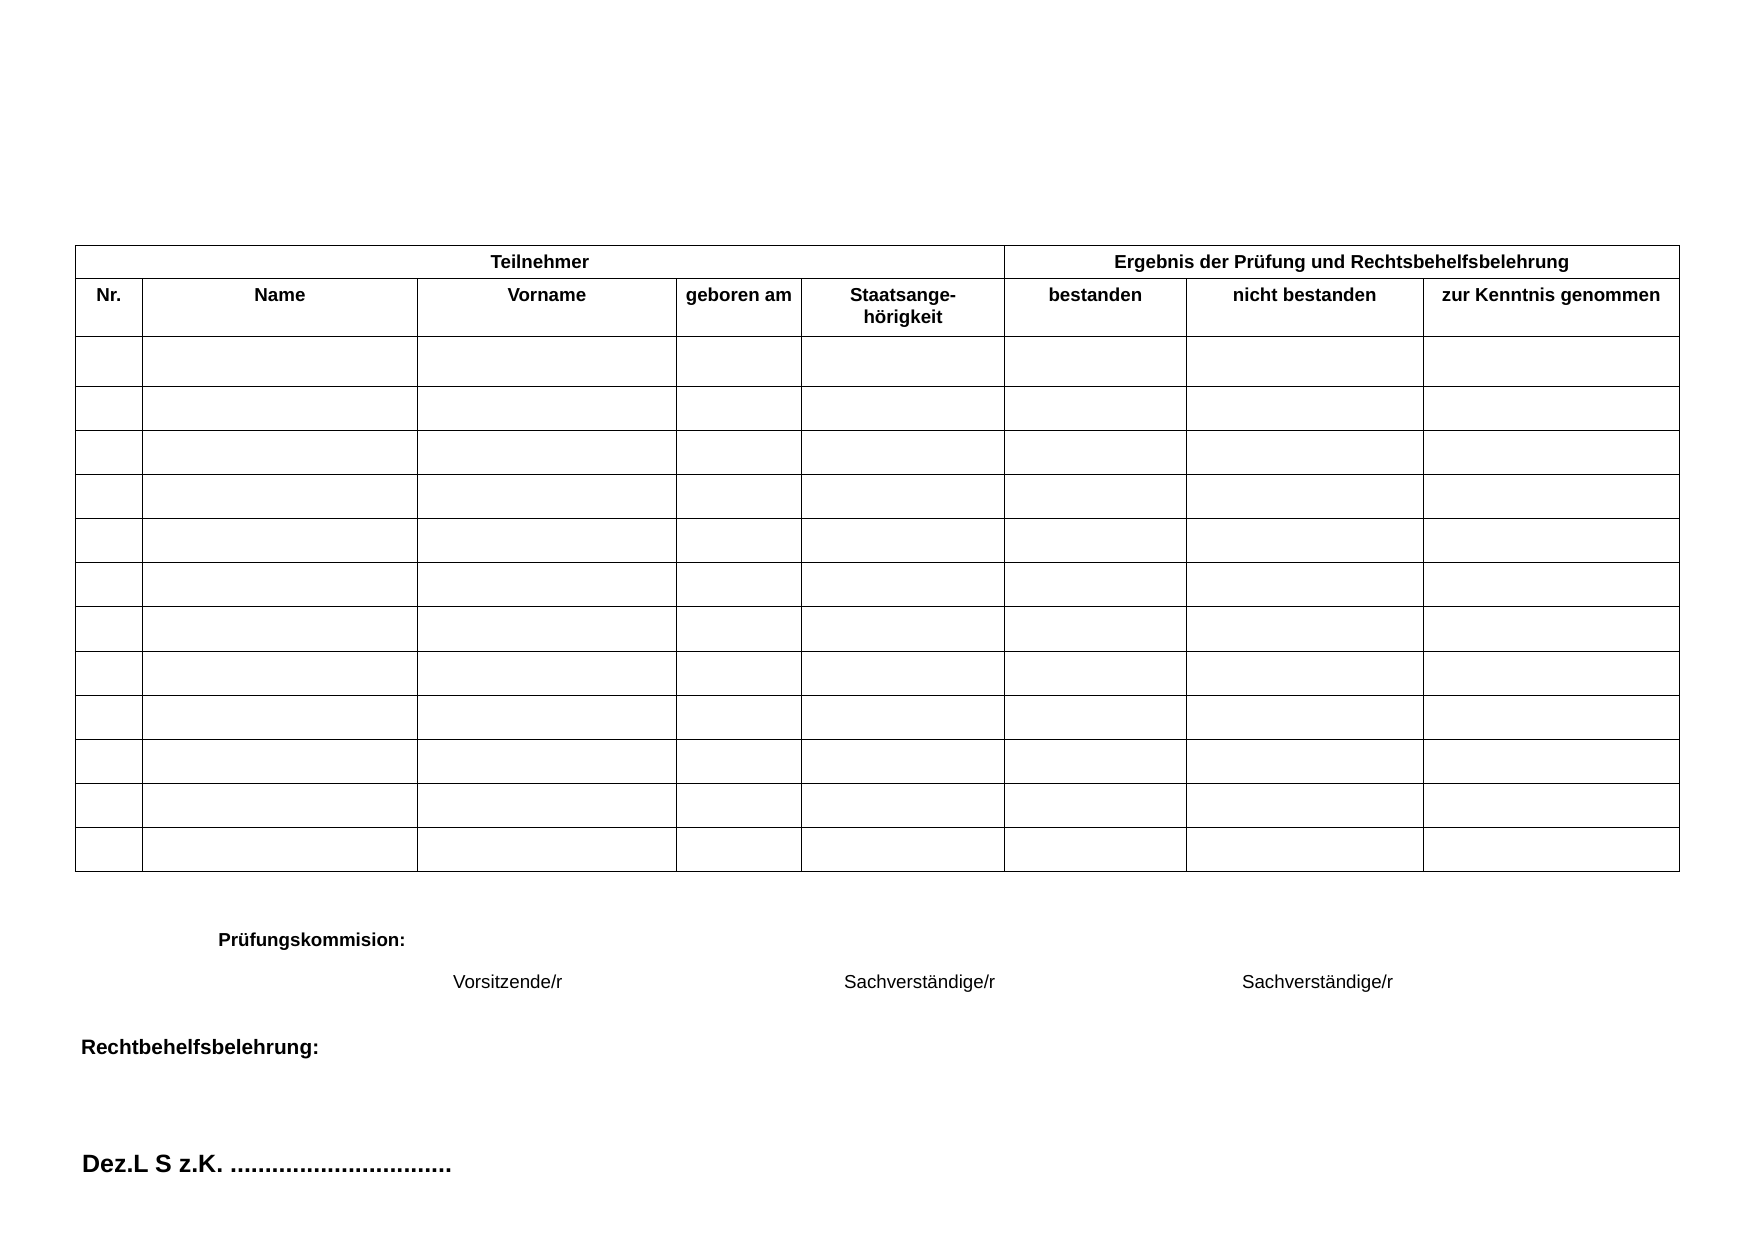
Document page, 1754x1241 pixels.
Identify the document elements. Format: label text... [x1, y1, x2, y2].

table_cell [802, 652, 1004, 695]
table_cell [143, 337, 417, 386]
table_cell [802, 696, 1004, 739]
table_cell [418, 607, 676, 651]
table_cell [1005, 475, 1186, 518]
table_cell [418, 652, 676, 695]
table_cell [1424, 607, 1679, 651]
text Dez.L S z.K. ................................ [75, 1149, 1679, 1178]
table_cell [143, 431, 417, 474]
table_cell [418, 431, 676, 474]
table_cell Staatsange- hörigkeit [802, 279, 1004, 336]
table_cell [76, 563, 142, 606]
table_cell [677, 431, 801, 474]
table_cell [677, 337, 801, 386]
table_cell bestanden [1005, 279, 1186, 336]
table_cell [677, 784, 801, 827]
table_cell geboren am [677, 279, 801, 336]
table_cell [677, 519, 801, 562]
table_cell [76, 784, 142, 827]
table_cell [677, 563, 801, 606]
table_cell [143, 828, 417, 871]
table_cell [143, 652, 417, 695]
table_cell [1187, 337, 1423, 386]
table_cell [76, 607, 142, 651]
table_cell [418, 475, 676, 518]
table_cell [1005, 696, 1186, 739]
table_cell [1005, 387, 1186, 430]
table_cell [677, 387, 801, 430]
table_cell [76, 387, 142, 430]
table_cell Sachverständige/r [833, 966, 1231, 999]
table_cell [1005, 652, 1186, 695]
table_cell [76, 696, 142, 739]
table_cell [1187, 431, 1423, 474]
table_cell [1005, 431, 1186, 474]
table_cell [1187, 784, 1423, 827]
table_cell [1187, 828, 1423, 871]
table_cell [802, 784, 1004, 827]
table_cell [143, 563, 417, 606]
table_header [442, 913, 833, 966]
table_cell [418, 519, 676, 562]
table_cell [76, 652, 142, 695]
table_cell [802, 475, 1004, 518]
table_cell [143, 387, 417, 430]
table_cell [418, 784, 676, 827]
table_cell [1424, 563, 1679, 606]
table_cell [677, 740, 801, 783]
table_cell [1424, 740, 1679, 783]
table_cell [1005, 337, 1186, 386]
table_cell [802, 337, 1004, 386]
table_cell [802, 563, 1004, 606]
table_cell [677, 652, 801, 695]
table_cell [143, 475, 417, 518]
table_header Ergebnis der Prüfung und Rechtsbehelfsbelehrung [1005, 246, 1679, 278]
table_cell [1005, 563, 1186, 606]
table_cell Name [143, 279, 417, 336]
table_cell nicht bestanden [1187, 279, 1423, 336]
table_cell [1187, 696, 1423, 739]
table_cell [677, 607, 801, 651]
table_cell [1005, 740, 1186, 783]
table_cell [143, 607, 417, 651]
table_cell [1424, 696, 1679, 739]
table_cell [143, 740, 417, 783]
table_cell [802, 740, 1004, 783]
table_cell [418, 696, 676, 739]
table_cell Vorname [418, 279, 676, 336]
table_cell [418, 740, 676, 783]
table_cell Sachverständige/r [1231, 966, 1634, 999]
table_cell [1424, 431, 1679, 474]
table_cell [212, 966, 442, 999]
table_cell [802, 519, 1004, 562]
table_cell [76, 475, 142, 518]
table_cell [1187, 475, 1423, 518]
text Rechtbehelfsbelehrung: [75, 1035, 1679, 1059]
table_cell [802, 828, 1004, 871]
table_cell [76, 337, 142, 386]
table_cell [1424, 475, 1679, 518]
table_cell zur Kenntnis genommen [1424, 279, 1679, 336]
table_cell [76, 519, 142, 562]
table_cell [1187, 519, 1423, 562]
table_cell [418, 337, 676, 386]
table_cell [418, 828, 676, 871]
table_cell [1187, 652, 1423, 695]
table_cell [1005, 828, 1186, 871]
table_cell [76, 431, 142, 474]
table_cell [1187, 563, 1423, 606]
table_cell [677, 696, 801, 739]
table_cell [418, 387, 676, 430]
table_cell [143, 696, 417, 739]
table_cell [1424, 387, 1679, 430]
table_cell [802, 387, 1004, 430]
table_header Teilnehmer [76, 246, 1004, 278]
table_cell [76, 828, 142, 871]
table_cell [418, 563, 676, 606]
table_cell [677, 475, 801, 518]
table_header [833, 913, 1231, 966]
table_cell [143, 519, 417, 562]
table_cell [1424, 519, 1679, 562]
table_cell [1187, 740, 1423, 783]
table_cell [1005, 607, 1186, 651]
table_header Prüfungskommision: [212, 913, 442, 966]
table_header [1231, 913, 1634, 966]
table_cell [802, 607, 1004, 651]
table_cell [1424, 784, 1679, 827]
table_cell [1187, 387, 1423, 430]
table_cell [143, 784, 417, 827]
table_cell [677, 828, 801, 871]
table_cell Nr. [76, 279, 142, 336]
table_cell [1005, 519, 1186, 562]
table_cell [1424, 337, 1679, 386]
table_cell [802, 431, 1004, 474]
table_cell [1005, 784, 1186, 827]
table_cell [1424, 652, 1679, 695]
table_cell [76, 740, 142, 783]
table_cell [1424, 828, 1679, 871]
table_cell [1187, 607, 1423, 651]
table_cell Vorsitzende/r [442, 966, 833, 999]
